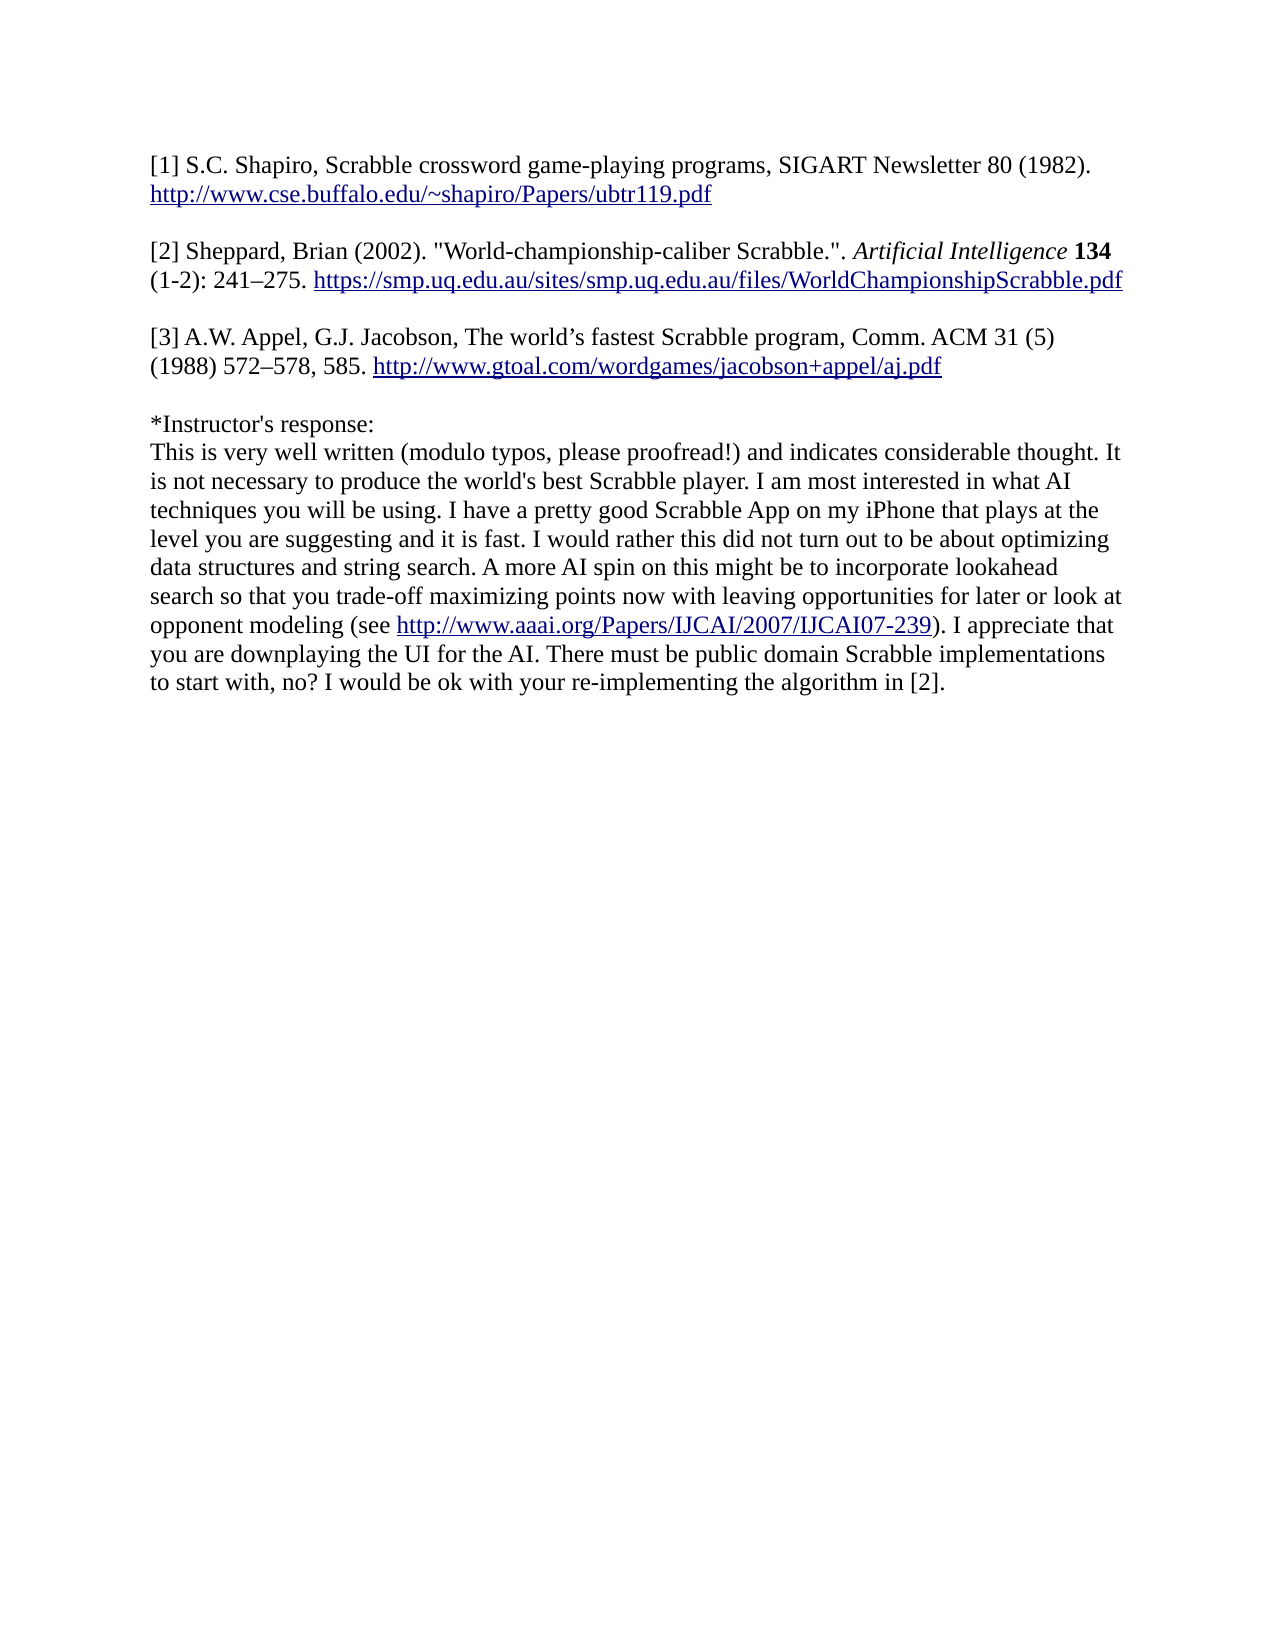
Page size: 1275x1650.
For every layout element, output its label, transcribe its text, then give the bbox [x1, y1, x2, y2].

text [3] A.W. Appel, G.J. Jacobson, The world’s fastest Scrabble program, Comm. ACM 31 (5) (1988) 572–578, 585. http://www.gtoal.com/wordgames/jacobson+appel/aj.pdf [150, 322, 1125, 380]
text [1] S.C. Shapiro, Scrabble crossword game-playing programs, SIGART Newsletter 80 (1982). http://www.cse.buffalo.edu/~shapiro/Papers/ubtr119.pdf [150, 150, 1125, 207]
text [2] Sheppard, Brian (2002). "World-championship-caliber Scrabble.". Artificial Intelligence 134 (1-2): 241–275. https://smp.uq.edu.au/sites/smp.uq.edu.au/files/WorldChampionshipScrabble.pdf [150, 236, 1125, 294]
text This is very well written (modulo typos, please proofread!) and indicates considerable thought. It is not necessary to produce the world's best Scrabble player. I am most interested in what AI techniques you will be using. I have a pretty good Scrabble App on my iPhone that plays at the level you are suggesting and it is fast. I would rather this did not turn out to be about optimizing data structures and string search. A more AI spin on this might be to incorporate lookahead search so that you trade-off maximizing points now with leaving opportunities for later or look at opponent modeling (see http://www.aaai.org/Papers/IJCAI/2007/IJCAI07-239). I appreciate that you are downplaying the UI for the AI. There must be public domain Scrabble implementations to start with, no? I would be ok with your re-implementing the algorithm in [2]. [150, 437, 1125, 696]
text *Instructor's response: [150, 409, 1125, 437]
